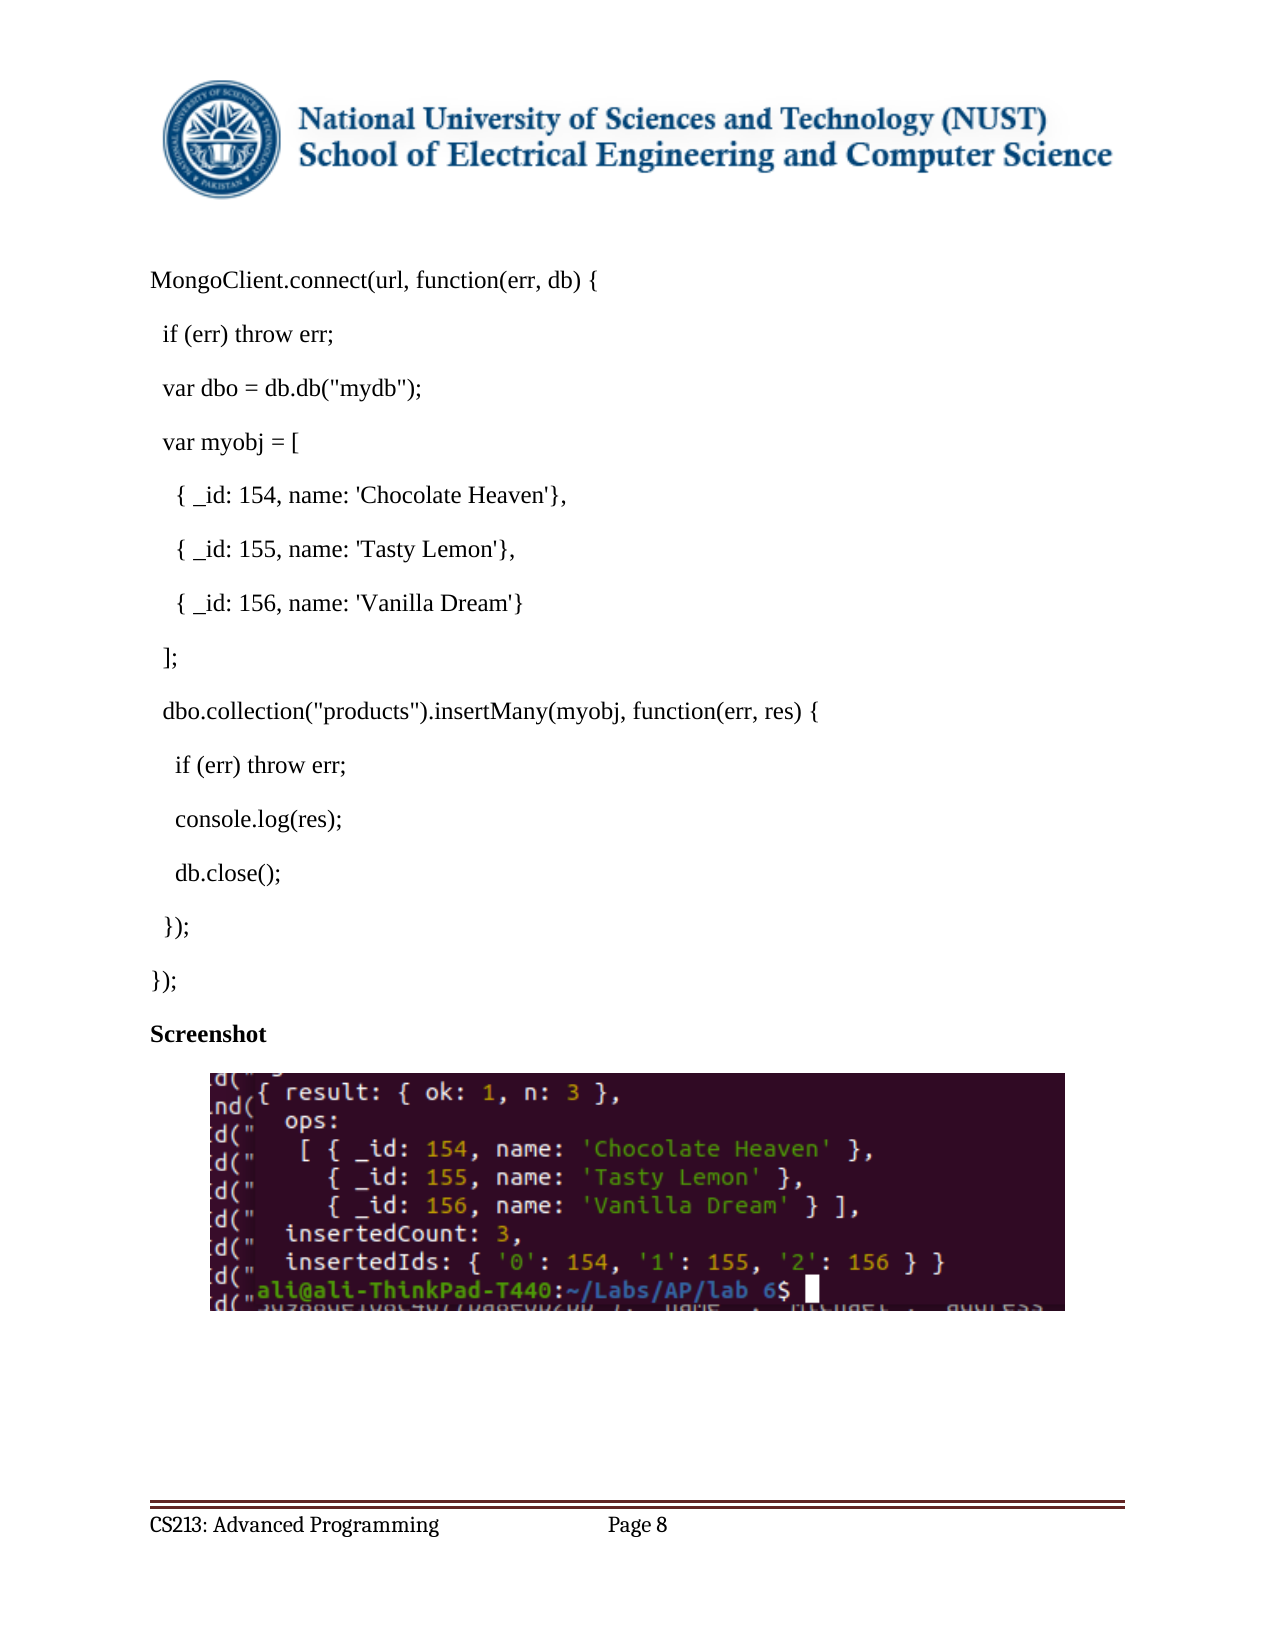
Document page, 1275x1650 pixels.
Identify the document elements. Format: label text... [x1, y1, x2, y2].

list { _id: 155, name: 'Tasty Lemon'}, [150, 534, 1125, 563]
list dbo.collection("products").insertMany(myobj, function(err, res) { [150, 696, 1125, 725]
list }); [150, 911, 1125, 940]
list ]; [150, 642, 1125, 671]
list var dbo = db.db("mydb"); [150, 373, 1125, 402]
list { _id: 156, name: 'Vanilla Dream'} [150, 588, 1125, 617]
list if (err) throw err; [150, 750, 1125, 779]
list MongoClient.connect(url, function(err, db) { [150, 265, 1125, 294]
list if (err) throw err; [150, 319, 1125, 348]
list { _id: 154, name: 'Chocolate Heaven'}, [150, 481, 1125, 509]
list }); [150, 965, 1125, 994]
list var myobj = [ [150, 427, 1125, 456]
list console.log(res); [150, 804, 1125, 832]
list db.close(); [150, 858, 1125, 886]
list Screenshot [150, 1019, 1125, 1048]
